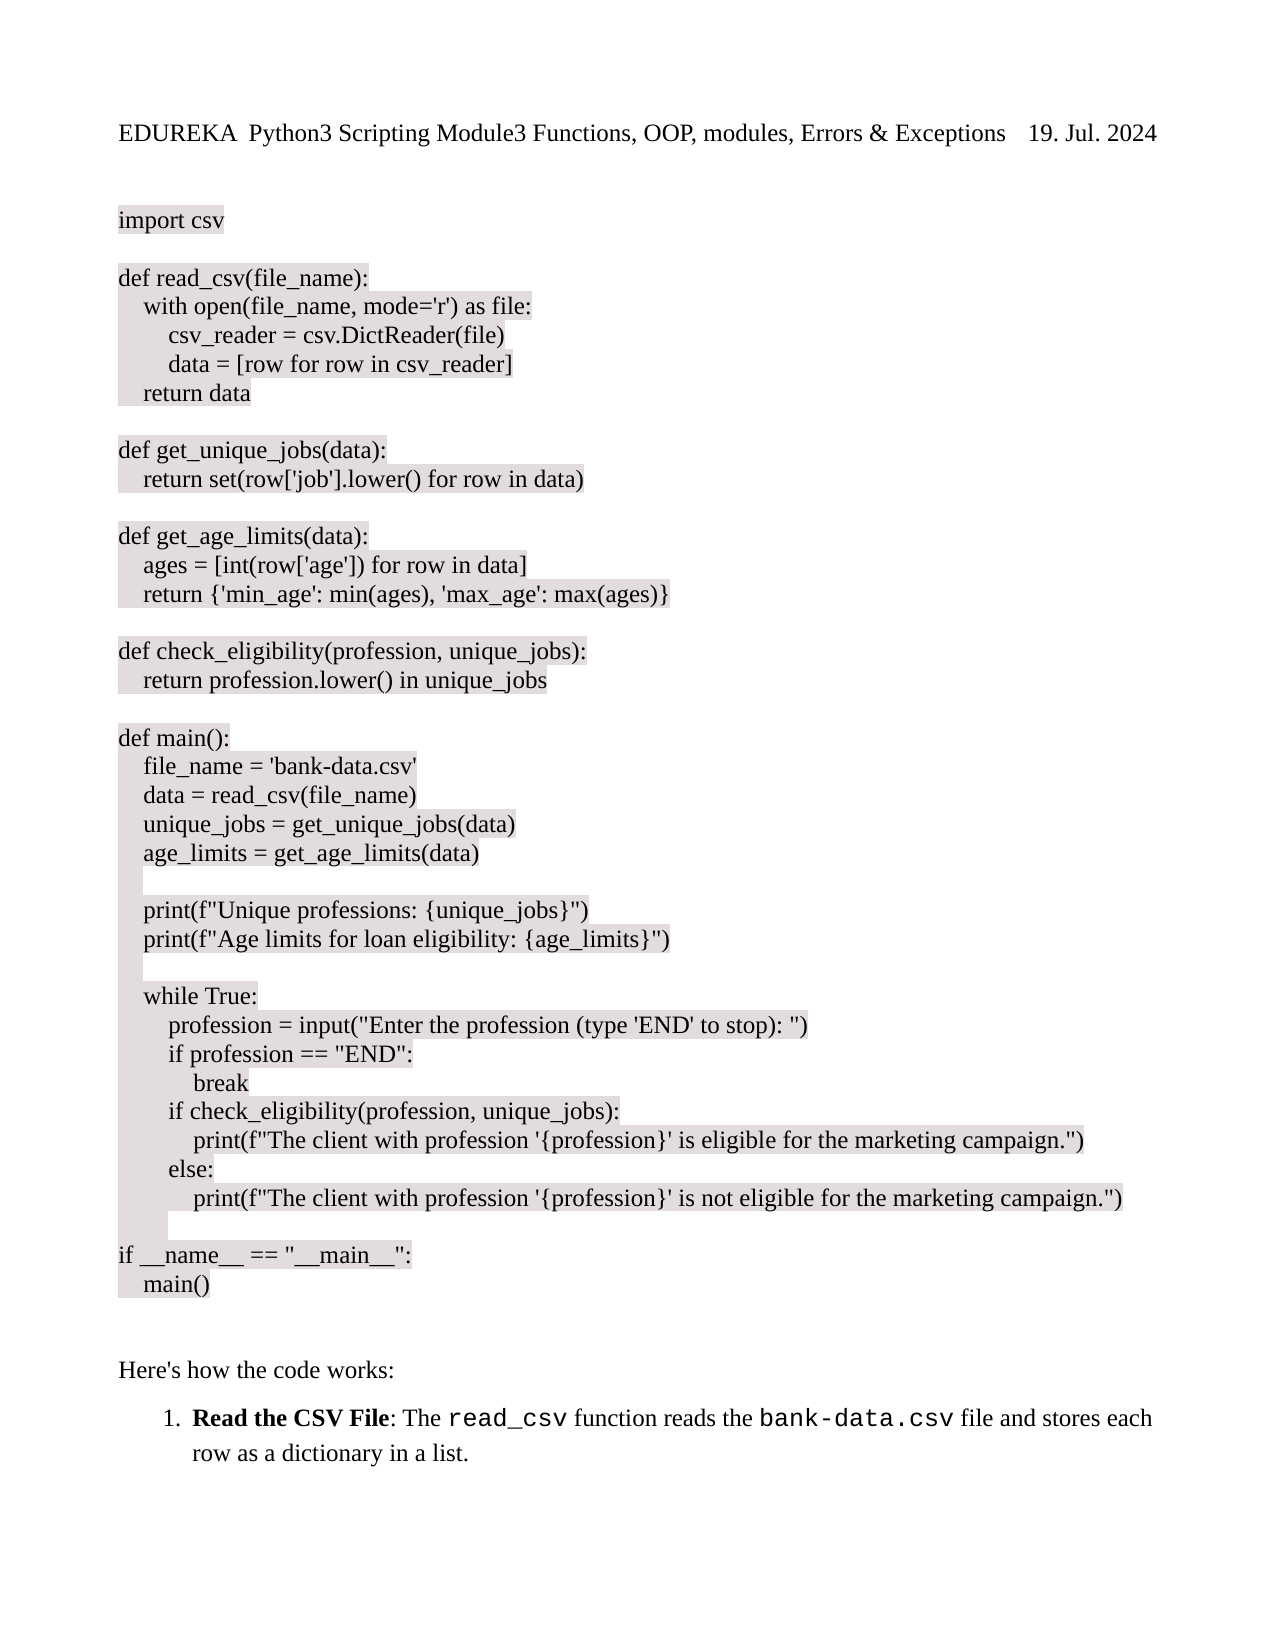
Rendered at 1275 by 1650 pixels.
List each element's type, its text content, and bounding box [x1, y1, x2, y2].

text data = read_csv(file_name) [118, 780, 1157, 809]
text print(f"The client with profession '{profession}' is eligible for the marketing campaign.") [118, 1125, 1157, 1154]
text age_limits = get_age_limits(data) [118, 838, 1157, 866]
text while True: [118, 981, 1157, 1010]
text profession = input("Enter the profession (type 'END' to stop): ") [118, 1010, 1157, 1039]
text def check_eligibility(profession, unique_jobs): [118, 636, 1157, 665]
text return set(row['job'].lower() for row in data) [118, 464, 1157, 493]
text import csv [118, 205, 1157, 234]
text return data [118, 378, 1157, 406]
text ages = [int(row['age']) for row in data] [118, 550, 1157, 579]
text if __name__ == "__main__": [118, 1240, 1157, 1269]
text if check_eligibility(profession, unique_jobs): [118, 1096, 1157, 1125]
text data = [row for row in csv_reader] [118, 349, 1157, 378]
text csv_reader = csv.DictReader(file) [118, 320, 1157, 349]
text else: [118, 1154, 1157, 1183]
text Here's how the code works: [118, 1355, 1157, 1384]
list Read the CSV File: The read_csv function reads the bank-data.csv file and stores each row as a dictionary in a list. [162, 1403, 1157, 1467]
text if profession == "END": [118, 1039, 1157, 1068]
text with open(file_name, mode='r') as file: [118, 291, 1157, 320]
text return {'min_age': min(ages), 'max_age': max(ages)} [118, 579, 1157, 608]
text break [118, 1068, 1157, 1096]
text def get_unique_jobs(data): [118, 435, 1157, 464]
text def main(): [118, 723, 1157, 751]
text main() [118, 1269, 1157, 1298]
text print(f"The client with profession '{profession}' is not eligible for the marketing campaign.") [118, 1183, 1157, 1211]
text def read_csv(file_name): [118, 263, 1157, 291]
text unique_jobs = get_unique_jobs(data) [118, 809, 1157, 838]
text print(f"Age limits for loan eligibility: {age_limits}") [118, 924, 1157, 953]
text return profession.lower() in unique_jobs [118, 665, 1157, 694]
text print(f"Unique professions: {unique_jobs}") [118, 895, 1157, 924]
text def get_age_limits(data): [118, 521, 1157, 550]
text file_name = 'bank-data.csv' [118, 751, 1157, 780]
